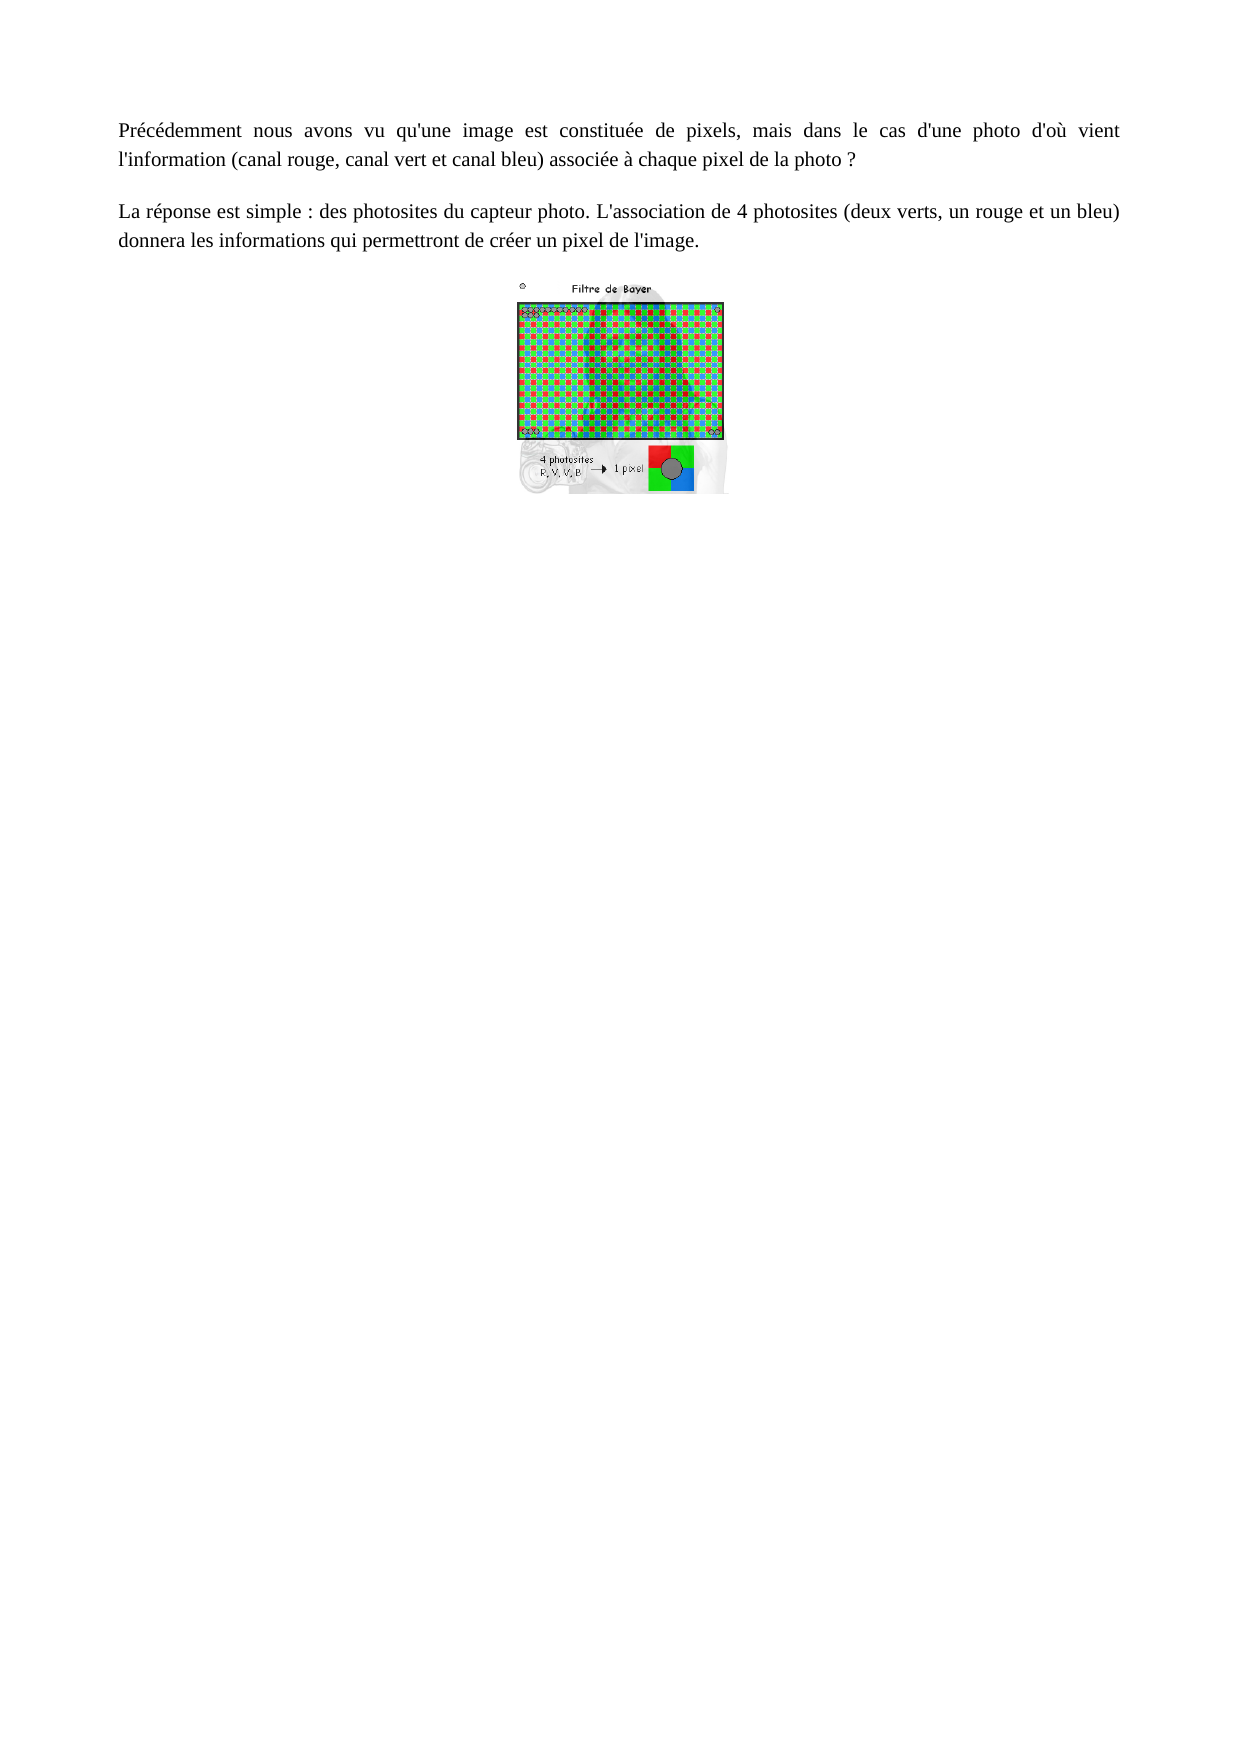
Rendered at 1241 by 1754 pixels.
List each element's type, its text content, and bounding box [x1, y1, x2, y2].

text Précédemment nous avons vu qu'une image est constituée de pixels, mais dans le cas d'une photo d'où vient l'information (canal rouge, canal vert et canal bleu) associée à chaque pixel de la photo ? [118, 118, 1122, 171]
picture [511, 280, 729, 494]
text La réponse est simple : des photosites du capteur photo. L'association de 4 photosites (deux verts, un rouge et un bleu) donnera les informations qui permettront de créer un pixel de l'image. [118, 199, 1122, 252]
